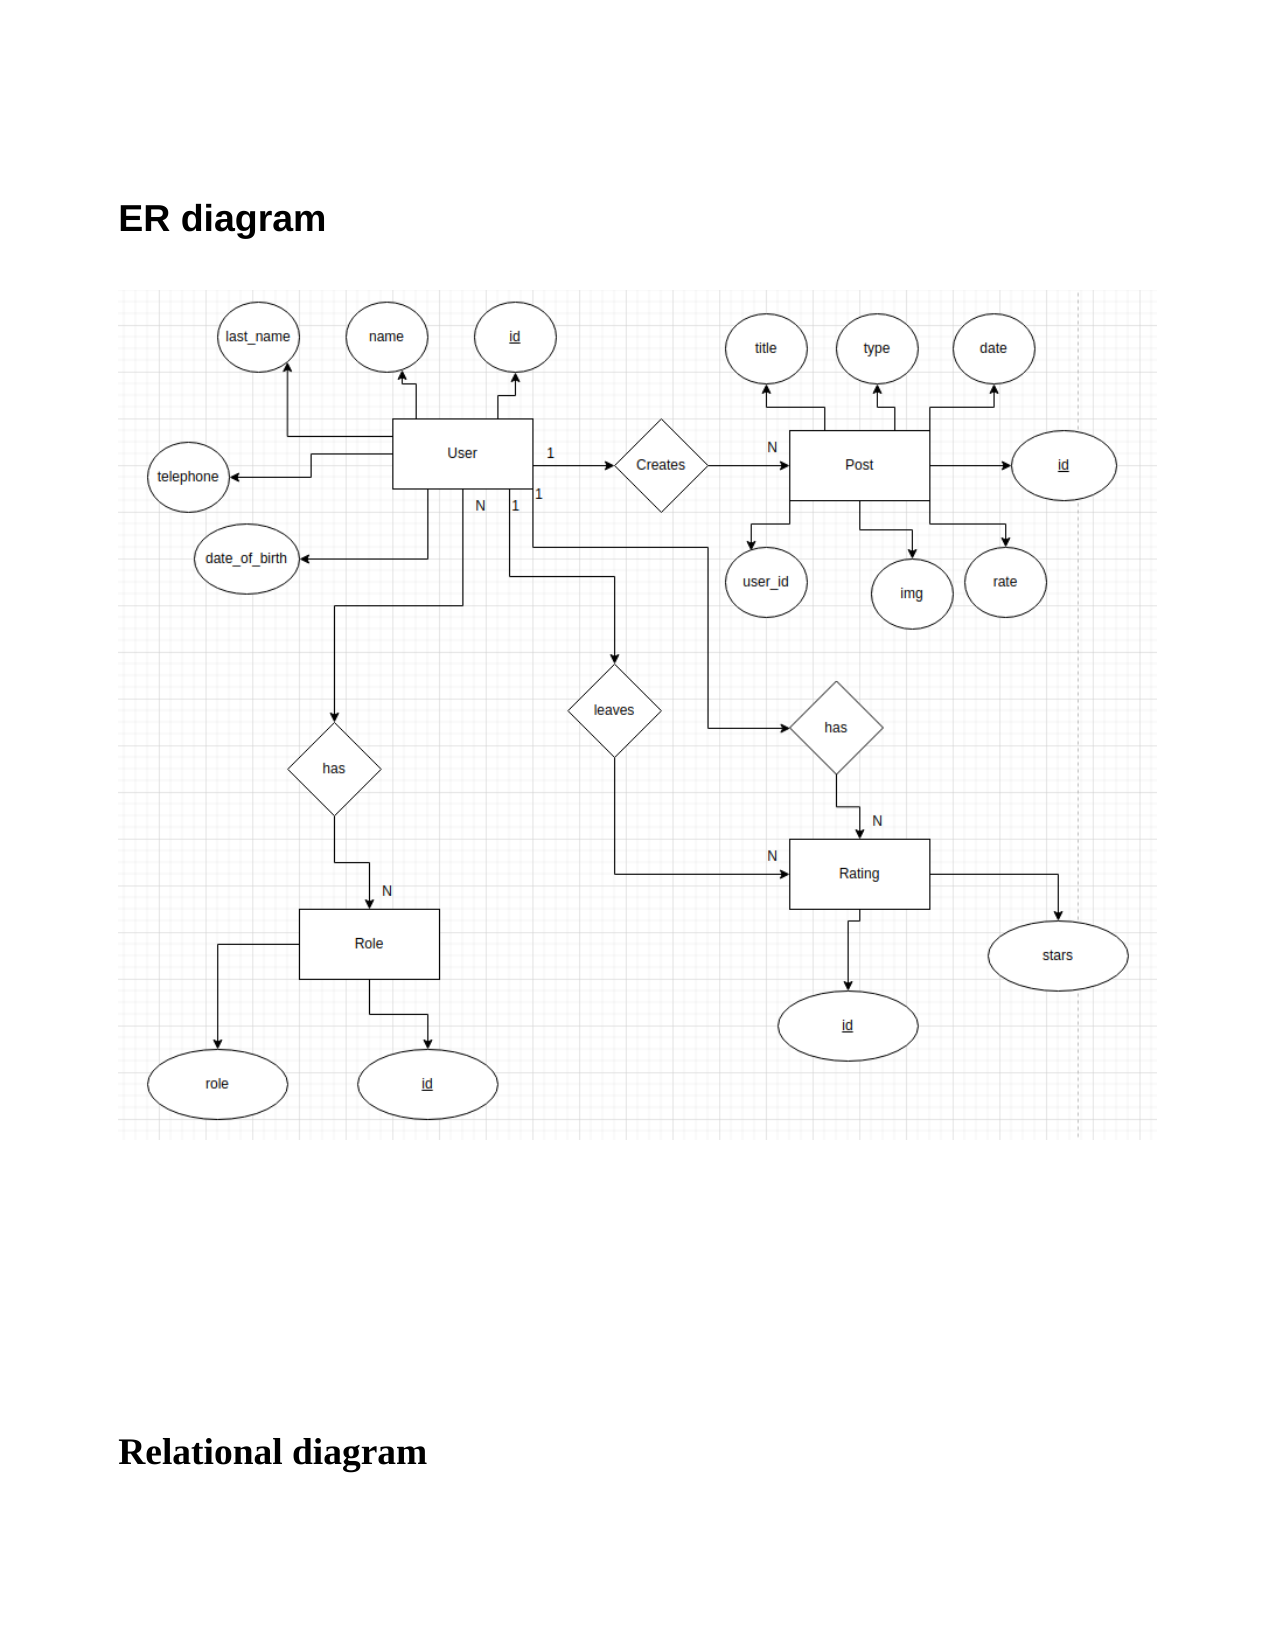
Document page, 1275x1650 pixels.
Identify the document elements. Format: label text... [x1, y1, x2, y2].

subtitle ER diagram [118, 197, 1157, 240]
text Relational diagram [118, 1429, 1157, 1473]
picture [118, 290, 1157, 1140]
